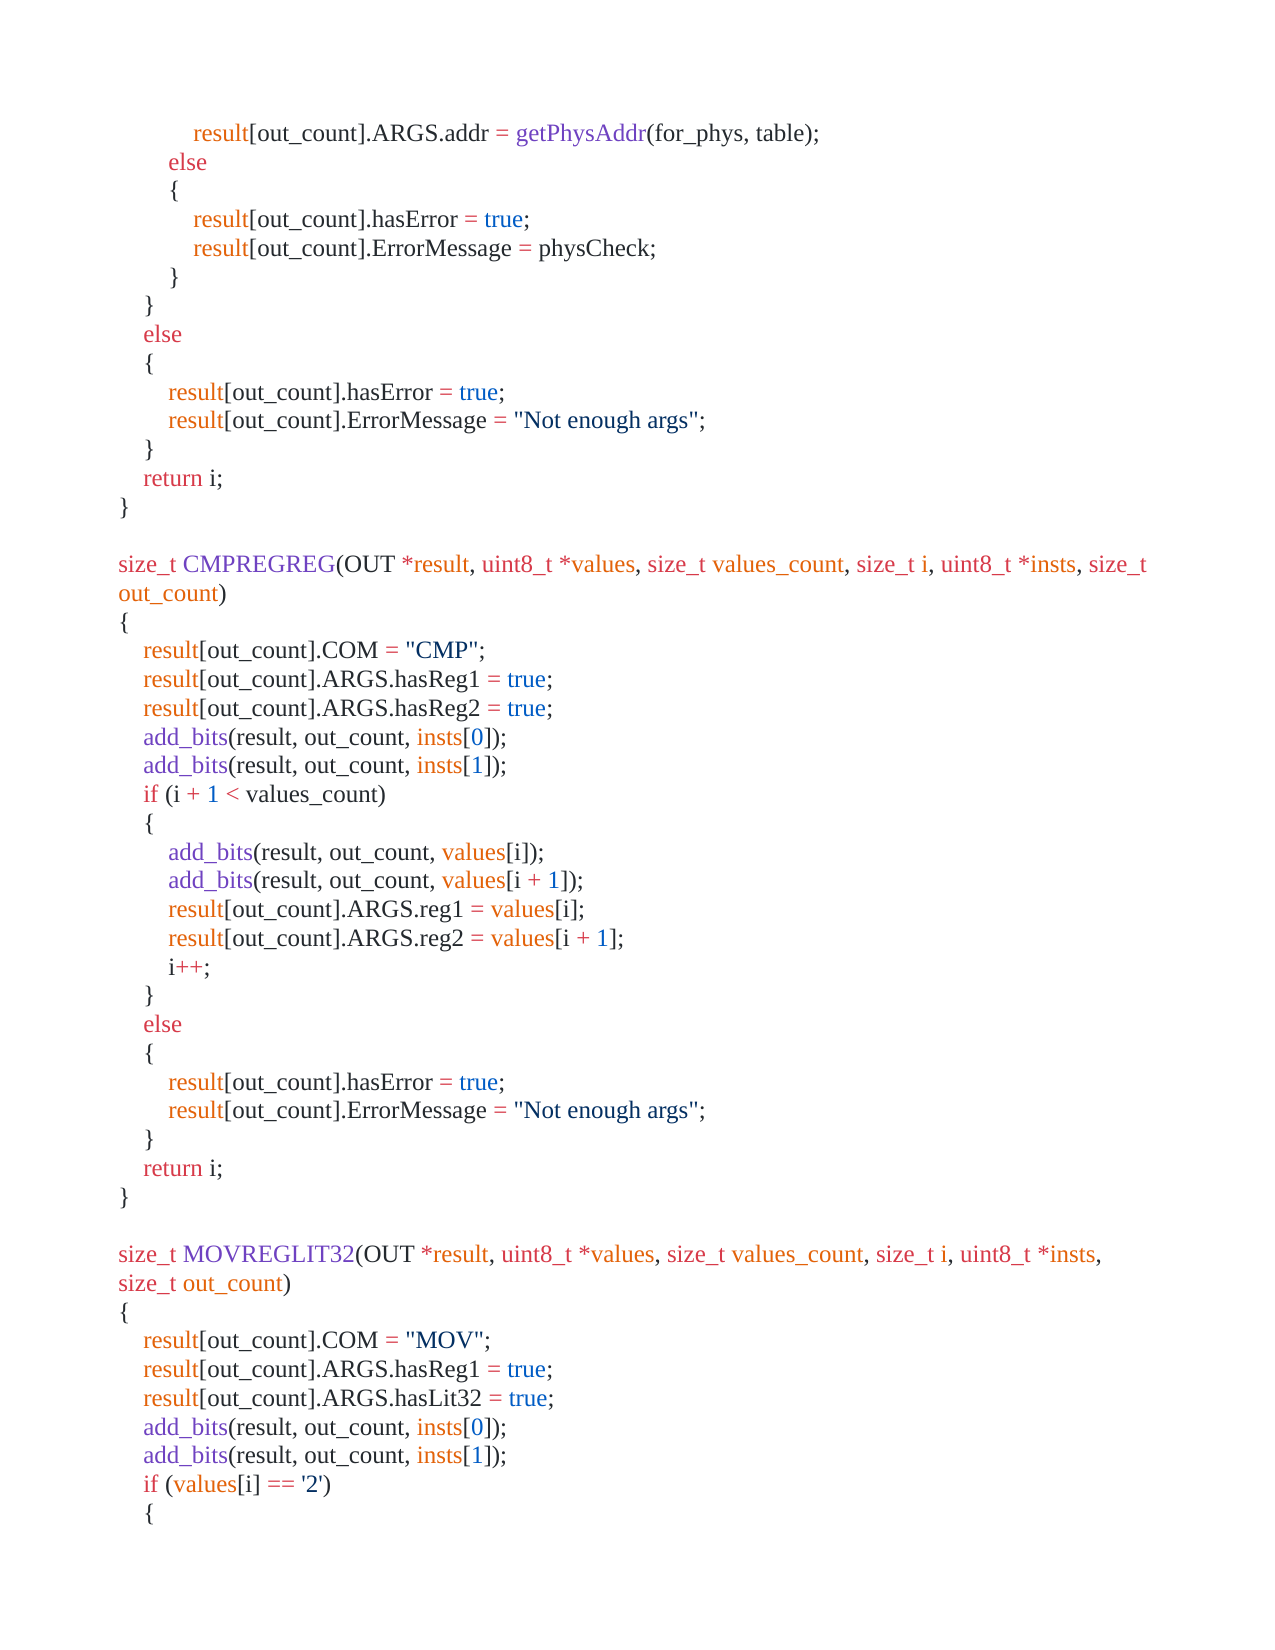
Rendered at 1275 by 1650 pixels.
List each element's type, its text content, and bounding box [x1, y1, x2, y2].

text size_t CMPREGREG(OUT *result, uint8_t *values, size_t values_count, size_t i, uint8_t *insts, size_t out_count) [118, 549, 1157, 607]
text result[out_count].hasError = true; [118, 377, 1157, 406]
text i++; [118, 952, 1157, 981]
text { [118, 808, 1157, 837]
text } [118, 262, 1157, 291]
text } [118, 981, 1157, 1009]
text else [118, 1009, 1157, 1038]
text result[out_count].ErrorMessage = "Not enough args"; [118, 406, 1157, 434]
text else [118, 147, 1157, 176]
text { [118, 1038, 1157, 1067]
text result[out_count].ARGS.reg2 = values[i + 1]; [118, 923, 1157, 952]
text else [118, 319, 1157, 348]
text result[out_count].hasError = true; [118, 1067, 1157, 1096]
text } [118, 291, 1157, 319]
text return i; [118, 1153, 1157, 1182]
text } [118, 1182, 1157, 1211]
text result[out_count].ErrorMessage = "Not enough args"; [118, 1096, 1157, 1124]
text return i; [118, 463, 1157, 492]
text result[out_count].hasError = true; [118, 204, 1157, 233]
text add_bits(result, out_count, values[i + 1]); [118, 866, 1157, 894]
text { [118, 607, 1157, 636]
text } [118, 434, 1157, 463]
text { [118, 348, 1157, 377]
text result[out_count].ARGS.hasLit32 = true; [118, 1383, 1157, 1412]
text result[out_count].ARGS.addr = getPhysAddr(for_phys, table); [118, 118, 1157, 147]
text result[out_count].ARGS.hasReg1 = true; [118, 664, 1157, 693]
text result[out_count].COM = "CMP"; [118, 636, 1157, 664]
text add_bits(result, out_count, insts[0]); [118, 1412, 1157, 1441]
text } [118, 1124, 1157, 1153]
text if (values[i] == '2') [118, 1469, 1157, 1498]
text add_bits(result, out_count, insts[1]); [118, 1441, 1157, 1469]
text add_bits(result, out_count, insts[0]); [118, 722, 1157, 751]
text { [118, 176, 1157, 204]
text result[out_count].ARGS.reg1 = values[i]; [118, 894, 1157, 923]
text { [118, 1498, 1157, 1527]
text result[out_count].ErrorMessage = physCheck; [118, 233, 1157, 262]
text size_t MOVREGLIT32(OUT *result, uint8_t *values, size_t values_count, size_t i, uint8_t *insts, size_t out_count) [118, 1239, 1157, 1297]
text result[out_count].ARGS.hasReg2 = true; [118, 693, 1157, 722]
text add_bits(result, out_count, values[i]); [118, 837, 1157, 866]
text result[out_count].COM = "MOV"; [118, 1326, 1157, 1354]
text result[out_count].ARGS.hasReg1 = true; [118, 1354, 1157, 1383]
text add_bits(result, out_count, insts[1]); [118, 751, 1157, 779]
text } [118, 492, 1157, 521]
text if (i + 1 < values_count) [118, 779, 1157, 808]
text { [118, 1297, 1157, 1326]
